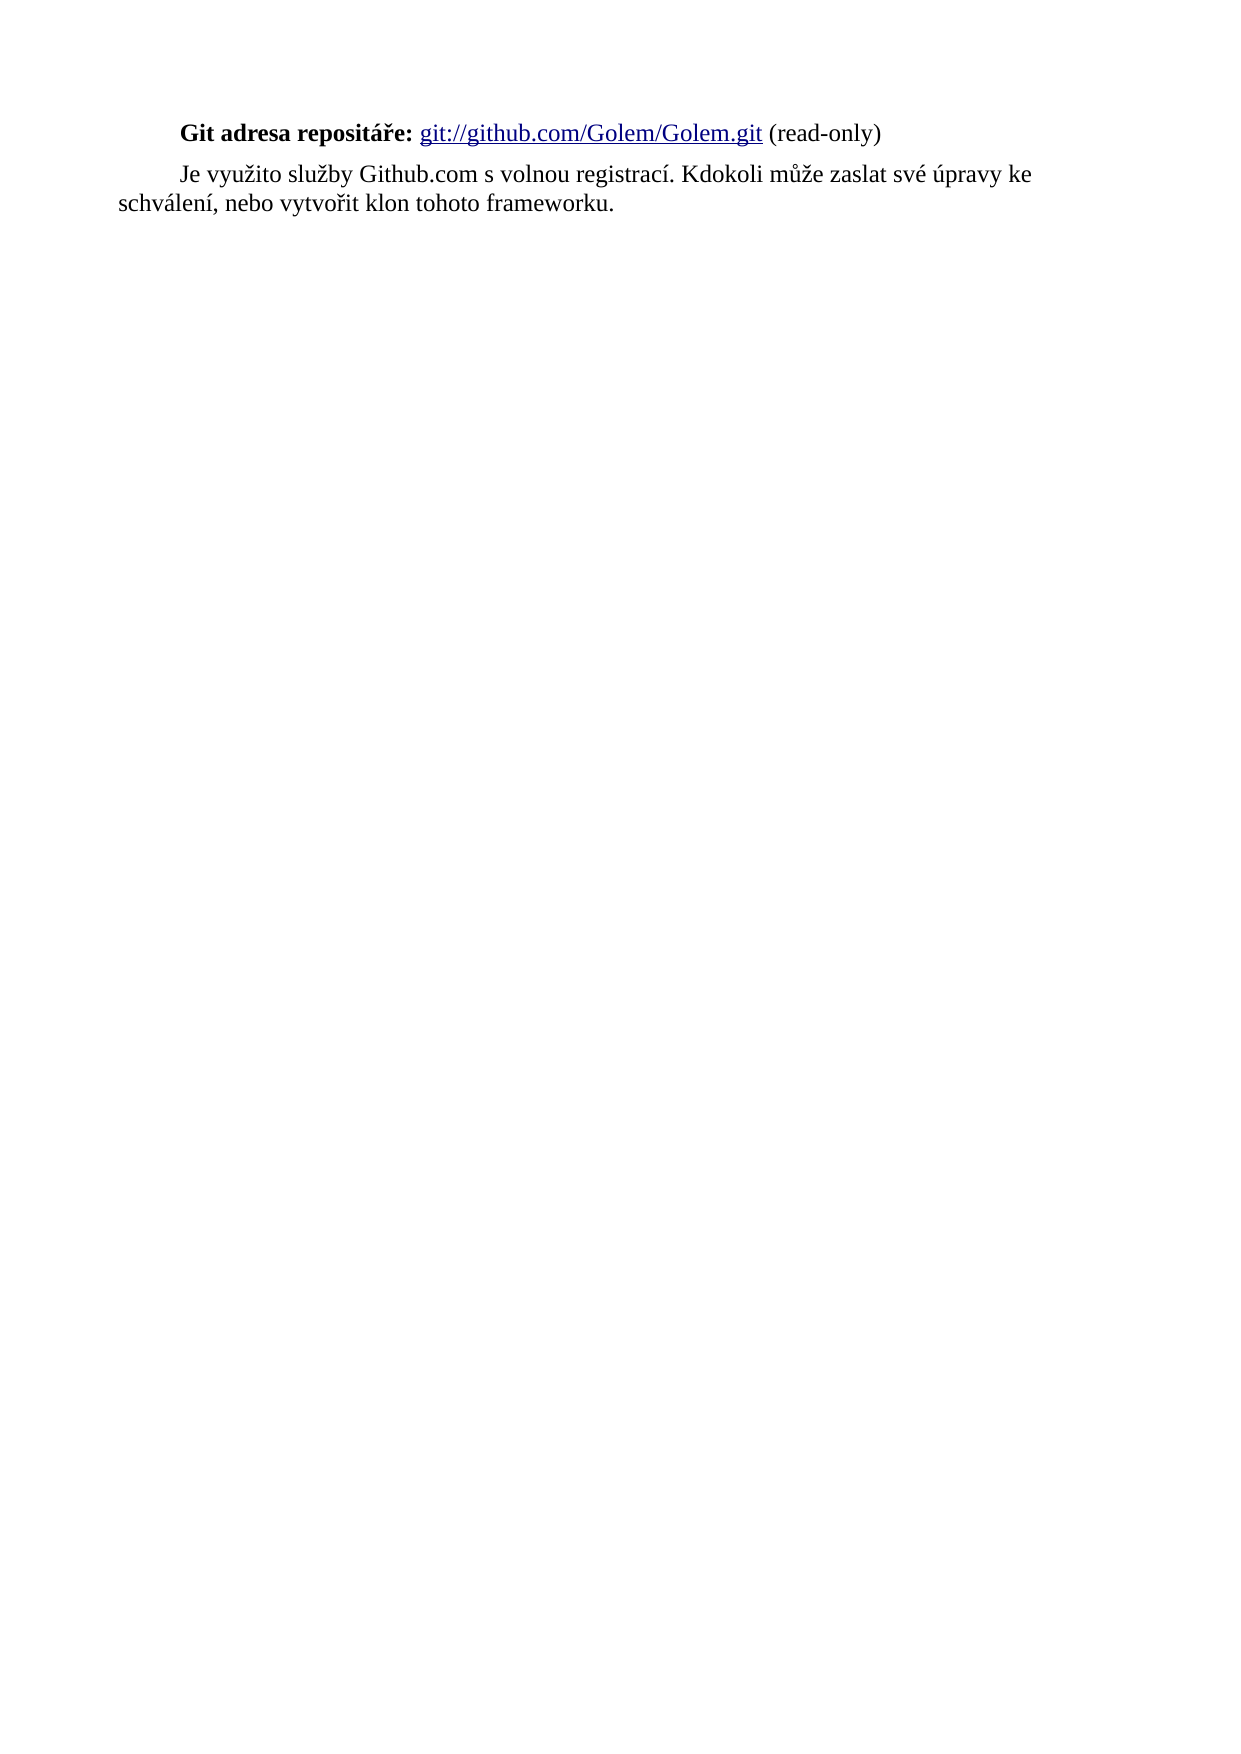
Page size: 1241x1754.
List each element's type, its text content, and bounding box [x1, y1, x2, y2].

text Je využito služby Github.com s volnou registrací. Kdokoli může zaslat své úpravy ke schválení, nebo vytvořit klon tohoto frameworku. [118, 159, 1122, 217]
text Git adresa repositáře: git://github.com/Golem/Golem.git (read-only) [118, 118, 1122, 147]
